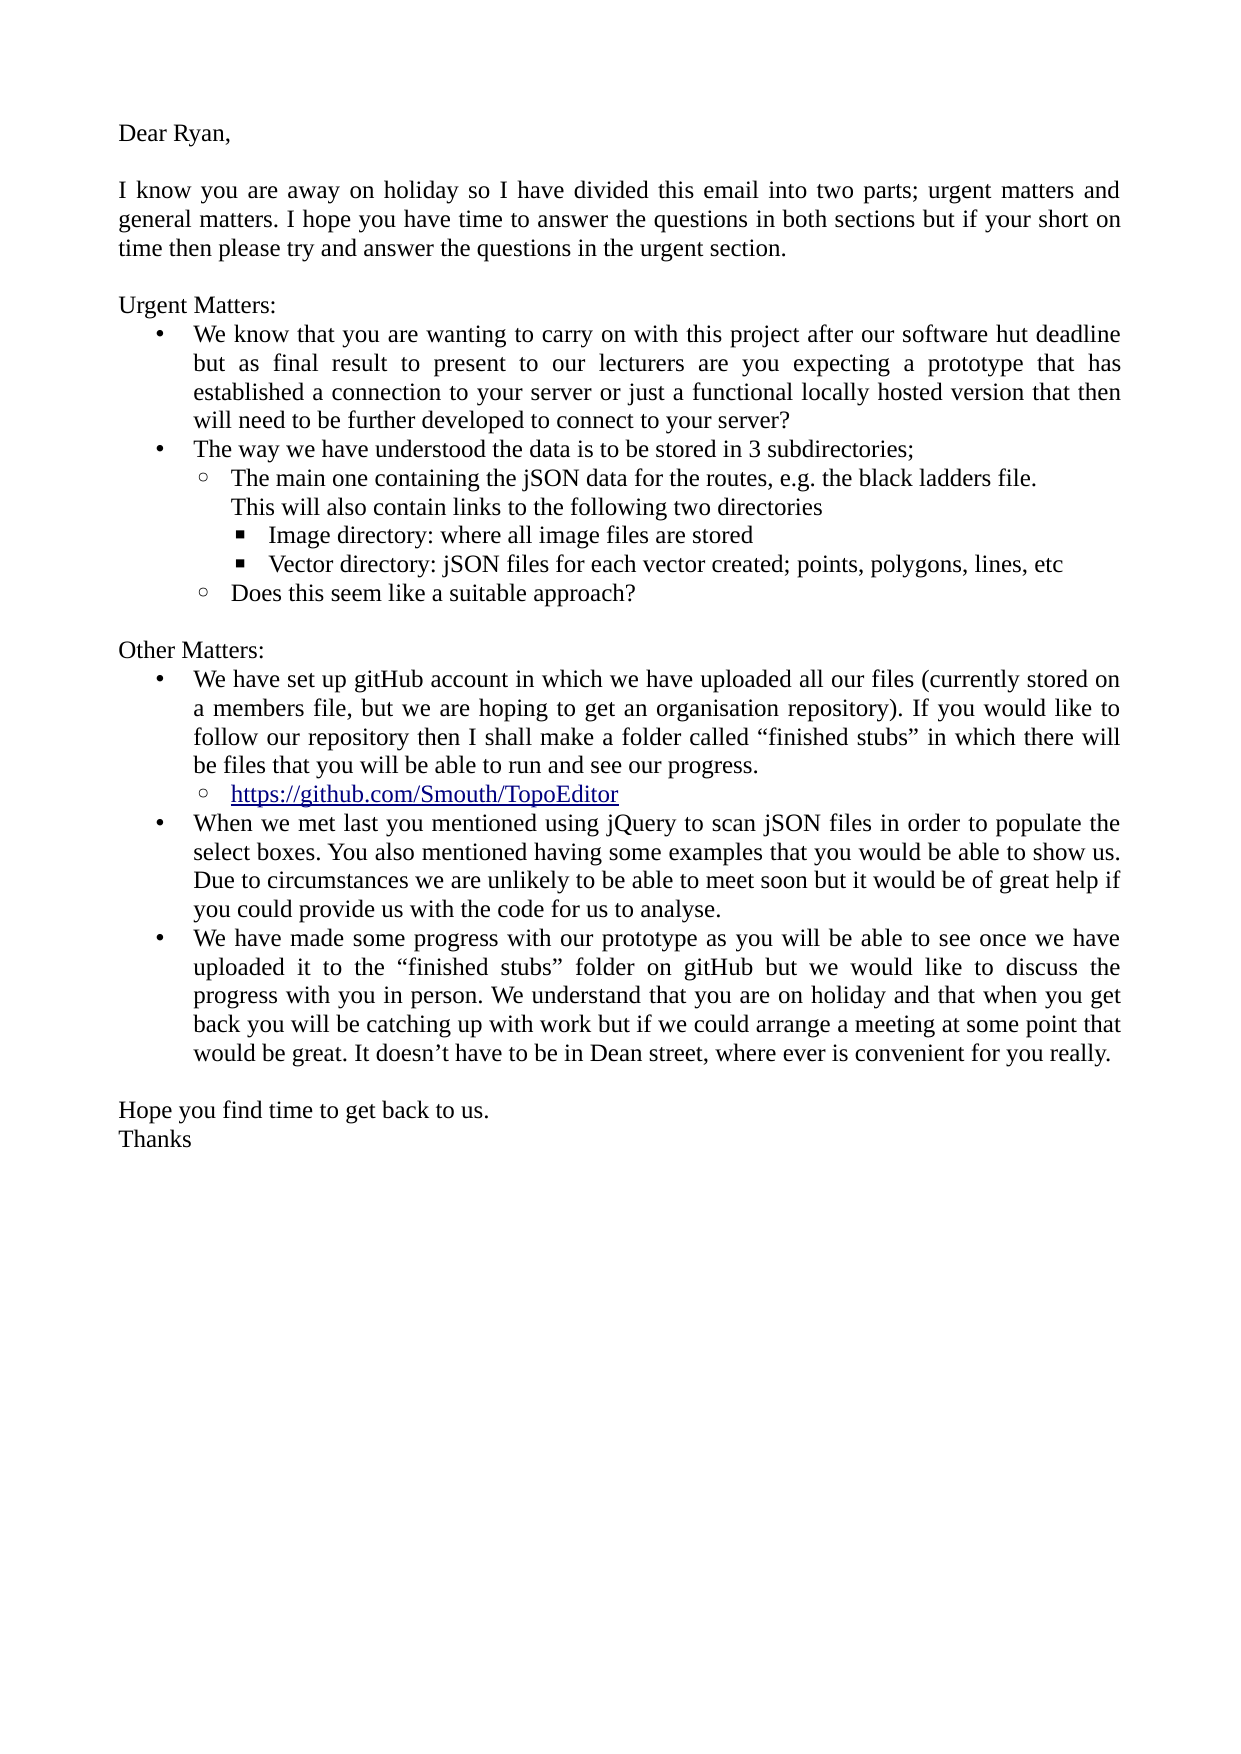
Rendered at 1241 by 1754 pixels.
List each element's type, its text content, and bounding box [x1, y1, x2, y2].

list Vector directory: jSON files for each vector created; points, polygons, lines, etc [231, 549, 1122, 578]
text I know you are away on holiday so I have divided this email into two parts; urgent matters and general matters. I hope you have time to answer the questions in both sections but if your short on time then please try and answer the questions in the urgent section. [118, 176, 1122, 262]
list https://github.com/Smouth/TopoEditor [193, 779, 1122, 808]
list The main one containing the jSON data for the routes, e.g. the black ladders file. [193, 463, 1122, 492]
text Urgent Matters: [118, 291, 1122, 319]
list We have set up gitHub account in which we have uploaded all our files (currently stored on a members file, but we are hoping to get an organisation repository). If you would like to follow our repository then I shall make a folder called “finished stubs” in which there will be files that you will be able to run and see our progress. [156, 664, 1122, 779]
list The way we have understood the data is to be stored in 3 subdirectories; [156, 434, 1122, 463]
list Image directory: where all image files are stored [231, 521, 1122, 549]
list Does this seem like a suitable approach? [193, 578, 1122, 607]
list When we met last you mentioned using jQuery to scan jSON files in order to populate the select boxes. You also mentioned having some examples that you would be able to show us. Due to circumstances we are unlikely to be able to meet soon but it would be of great help if you could provide us with the code for us to analyse. [156, 808, 1122, 923]
list We know that you are wanting to carry on with this project after our software hut deadline but as final result to present to our lecturers are you expecting a prototype that has established a connection to your server or just a functional locally hosted version that then will need to be further developed to connect to your server? [156, 319, 1122, 434]
list We have made some progress with our prototype as you will be able to see once we have uploaded it to the “finished stubs” folder on gitHub but we would like to discuss the progress with you in person. We understand that you are on holiday and that when you get back you will be catching up with work but if we could arrange a meeting at some point that would be great. It doesn’t have to be in Dean street, where ever is convenient for you really. [156, 923, 1122, 1067]
text Dear Ryan, [118, 118, 1122, 147]
text Thanks [118, 1124, 1122, 1153]
text Other Matters: [118, 636, 1122, 664]
list This will also contain links to the following two directories [193, 492, 1122, 521]
text Hope you find time to get back to us. [118, 1096, 1122, 1124]
